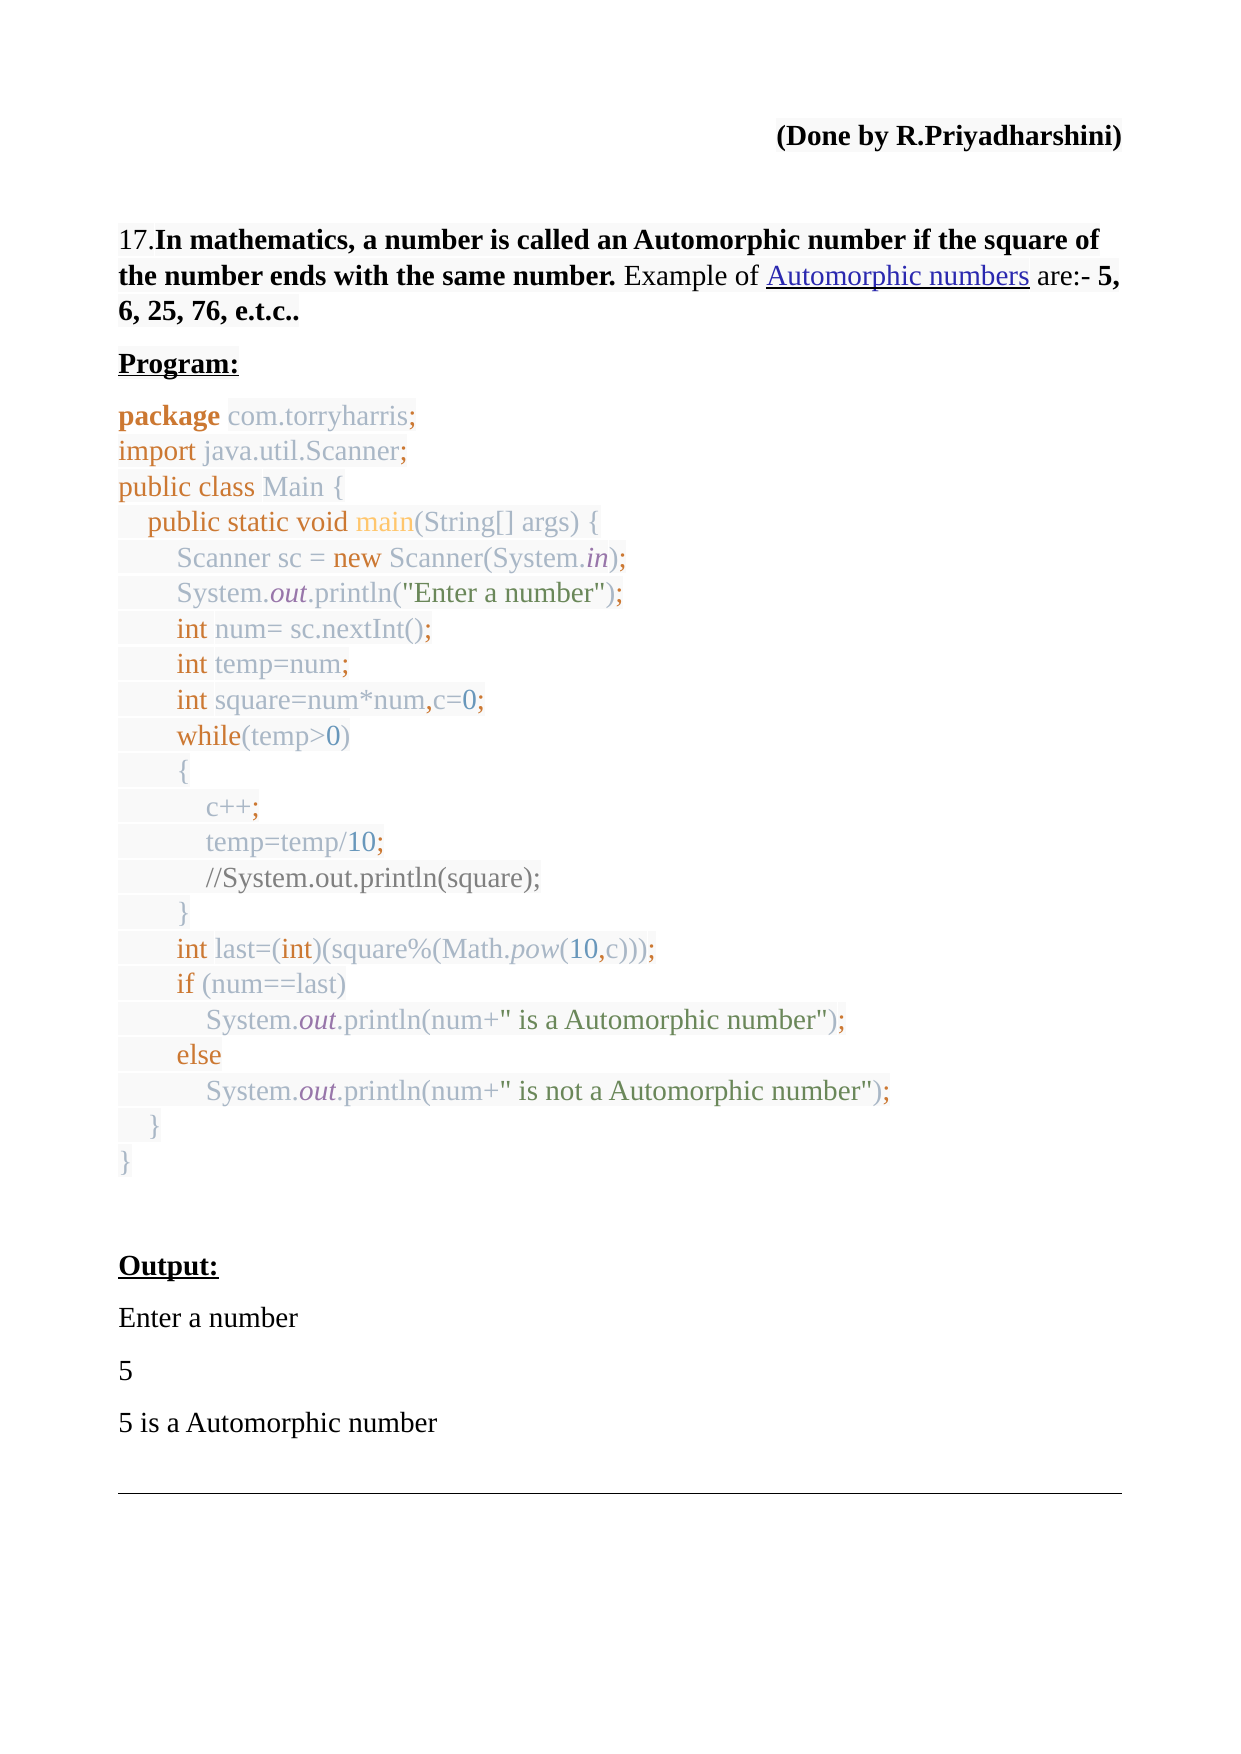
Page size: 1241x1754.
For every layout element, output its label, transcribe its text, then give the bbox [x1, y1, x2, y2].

text Enter a number [118, 1300, 1122, 1334]
text package com.torryharris; import java.util.Scanner; public class Main { public static void main(String[] args) { Scanner sc = new Scanner(System.in); System.out.println("Enter a number"); int num= sc.nextInt(); int temp=num; int square=num*num,c=0; while(temp>0) { c++; temp=temp/10; //System.out.println(square); } int last=(int)(square%(Math.pow(10,c))); if (num==last) System.out.println(num+" is a Automorphic number"); else System.out.println(num+" is not a Automorphic number"); } } [118, 398, 1122, 1177]
text 17.In mathematics, a number is called an Automorphic number if the square of the number ends with the same number. Example of Automorphic numbers are:- 5, 6, 25, 76, e.t.c.. [118, 222, 1122, 327]
text (Done by R.Priyadharshini) [118, 118, 1122, 152]
text Output: [118, 1248, 1122, 1282]
text Program: [118, 346, 1122, 379]
text 5 [118, 1353, 1122, 1386]
text 5 is a Automorphic number [118, 1405, 1122, 1438]
